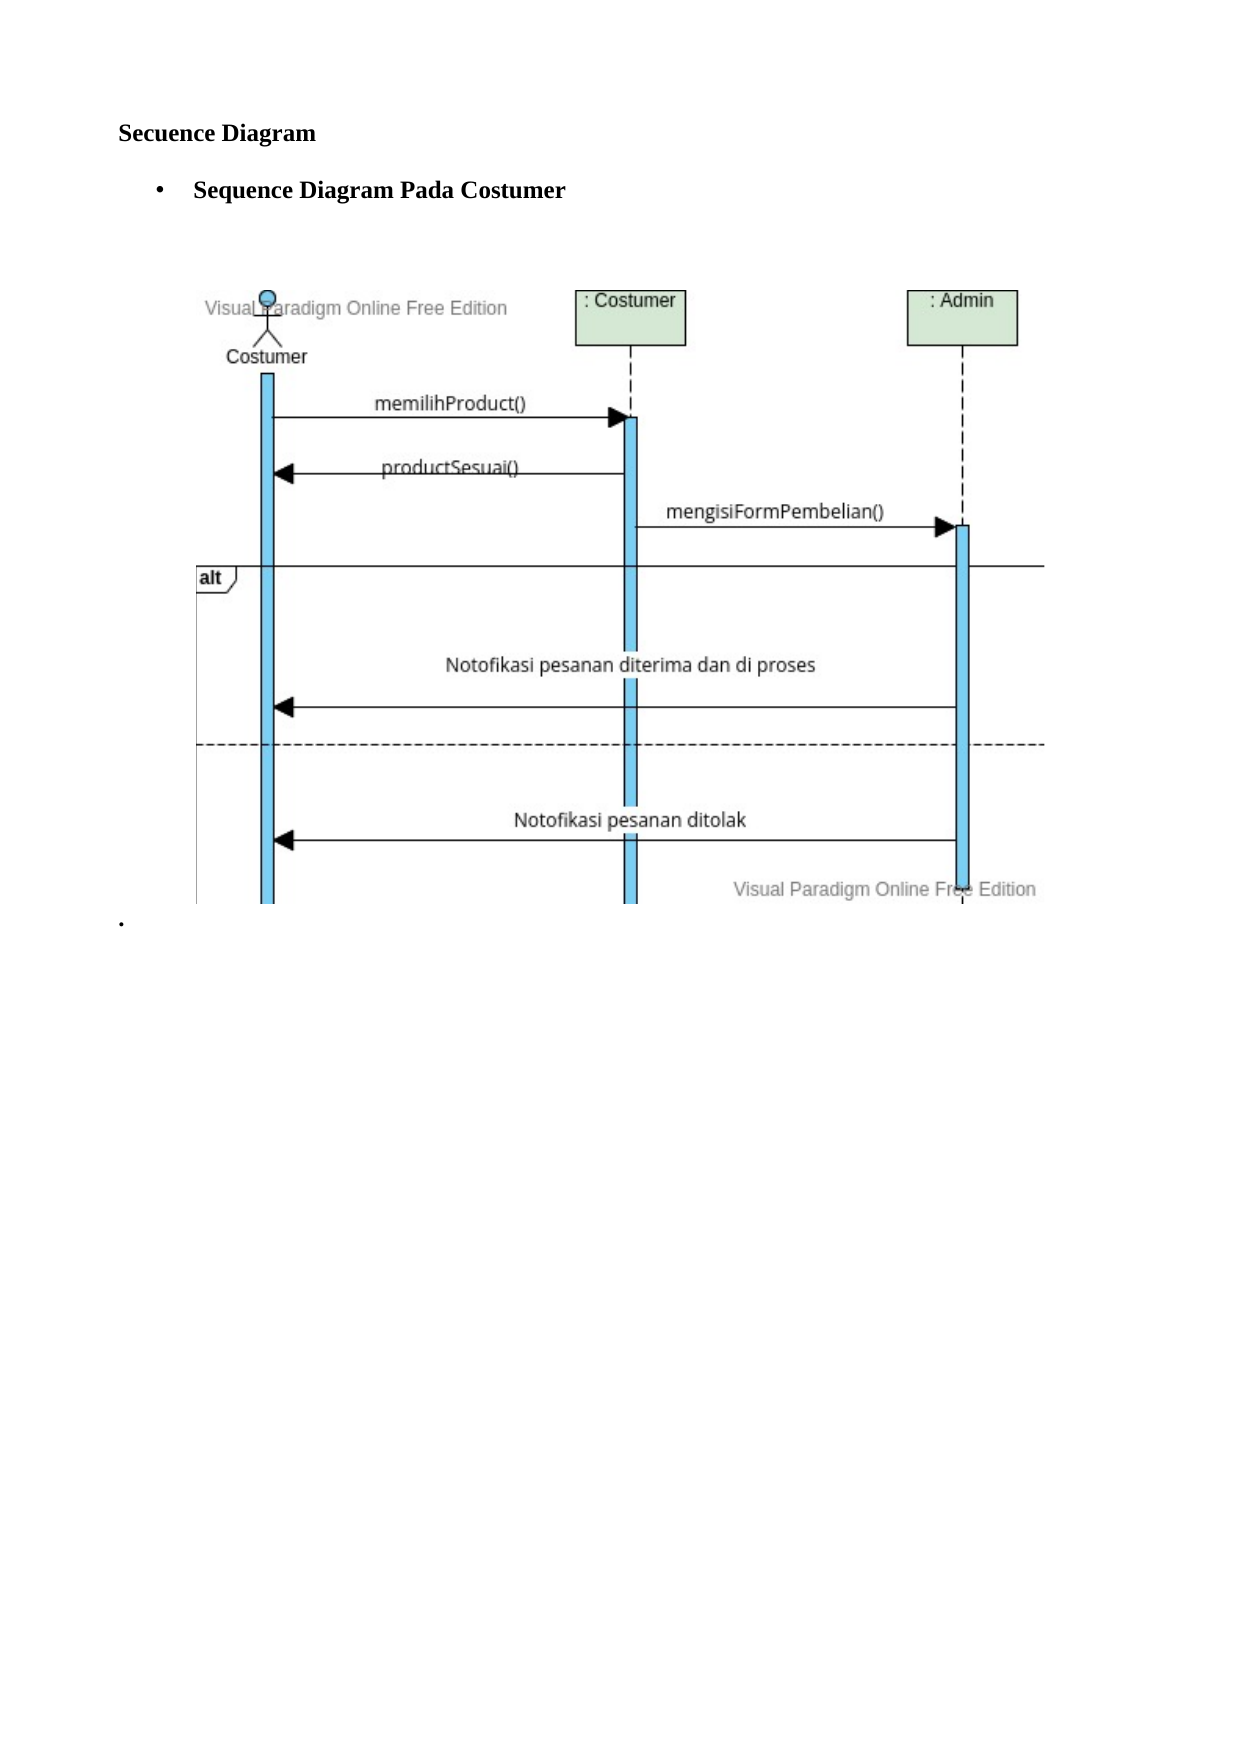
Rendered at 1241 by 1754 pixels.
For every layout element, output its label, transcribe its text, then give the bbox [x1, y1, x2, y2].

list Sequence Diagram Pada Costumer [156, 176, 1122, 204]
picture [196, 290, 1045, 904]
text . [118, 291, 1122, 932]
text Secuence Diagram [118, 118, 1122, 147]
